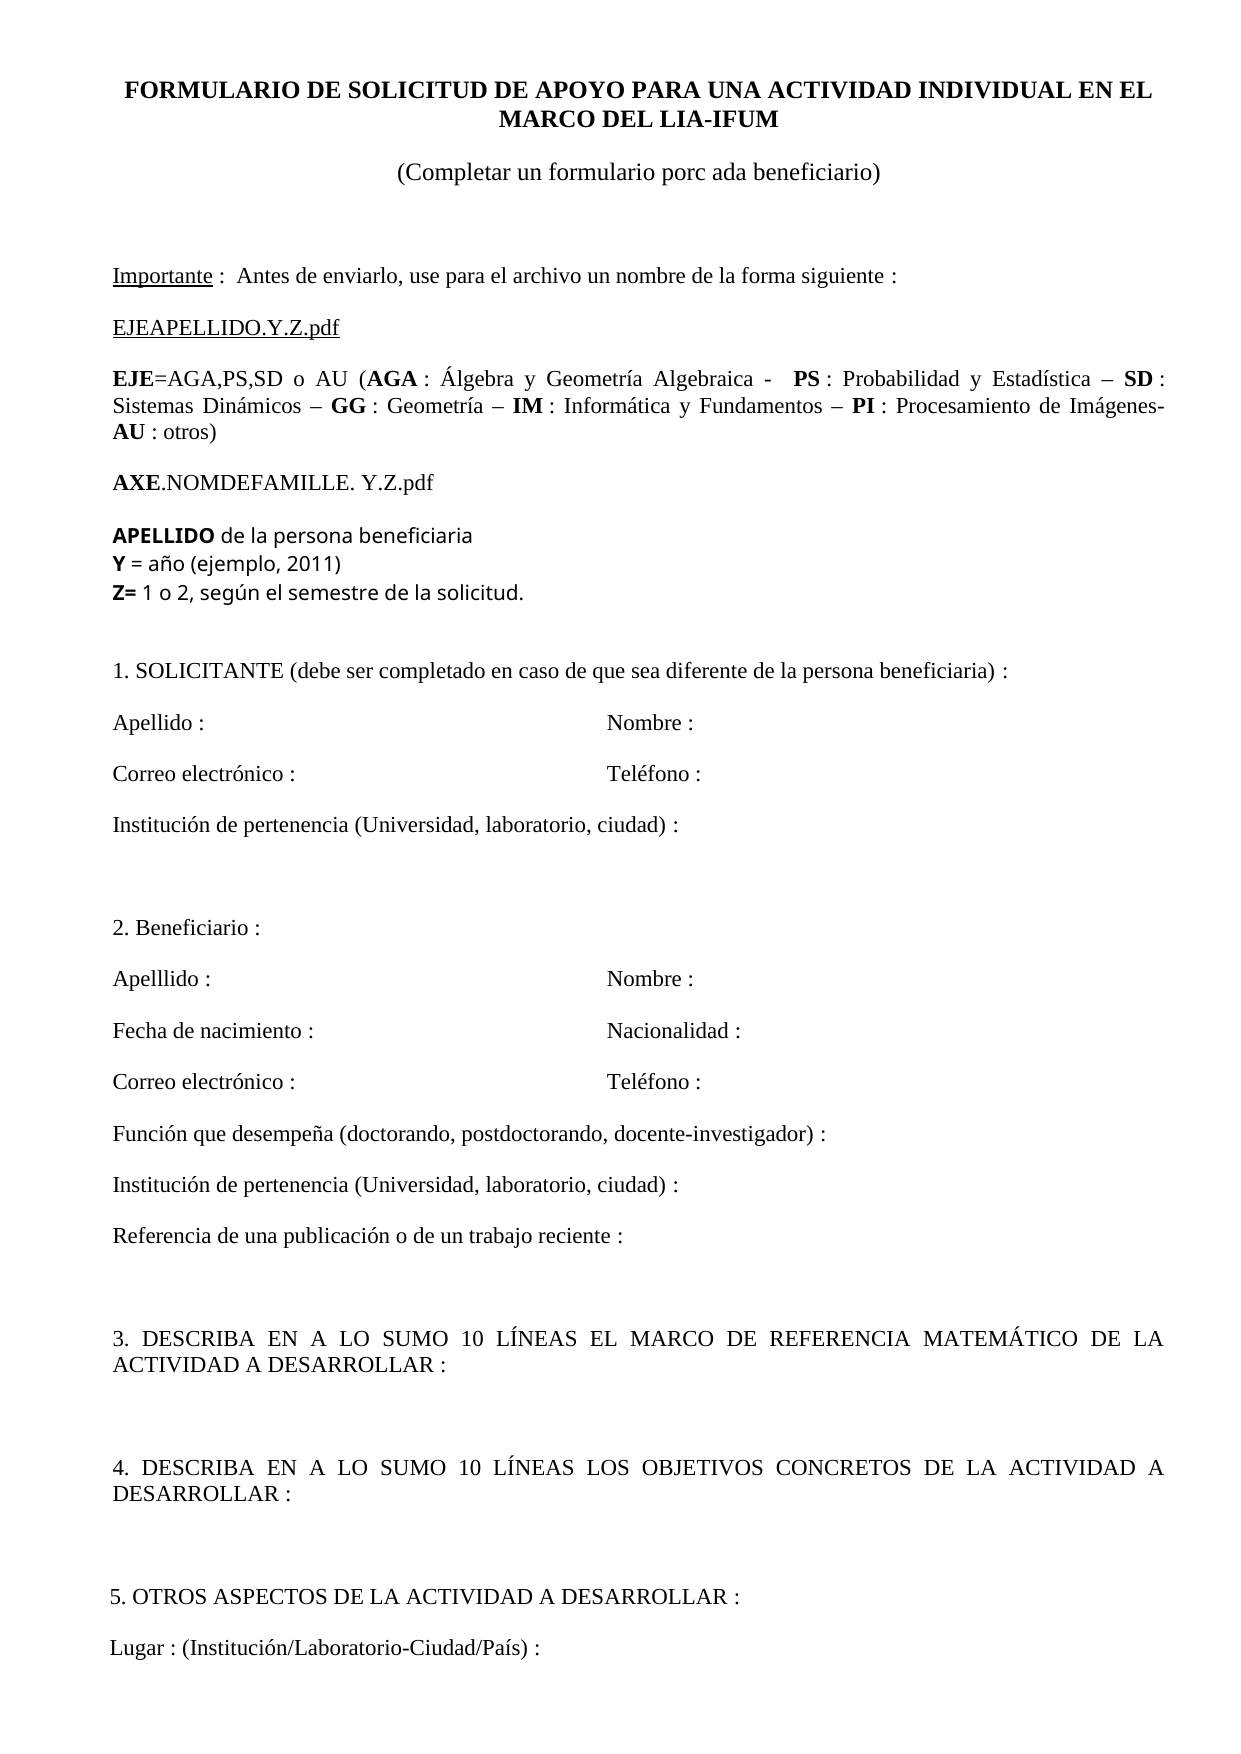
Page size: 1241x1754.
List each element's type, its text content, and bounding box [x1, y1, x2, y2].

text Z= 1 o 2, según el semestre de la solicitud. [112, 578, 1165, 606]
text EJEAPELLIDO.Y.Z.pdf [112, 314, 1165, 340]
text Institución de pertenencia (Universidad, laboratorio, ciudad) : [112, 1171, 1165, 1197]
text Correo electrónico : Teléfono : [112, 1068, 1165, 1094]
text Referencia de una publicación o de un trabajo reciente : [112, 1222, 1165, 1249]
text Fecha de nacimiento : Nacionalidad : [112, 1017, 1165, 1043]
text Institución de pertenencia (Universidad, laboratorio, ciudad) : [112, 811, 1165, 838]
text Apellido : Nombre : [112, 709, 1165, 735]
text Lugar : (Institución/Laboratorio-Ciudad/País) : [75, 1634, 1165, 1661]
text Y = año (ejemplo, 2011) [112, 549, 1165, 578]
text APELLIDO de la persona beneficiaria [112, 521, 1165, 549]
text 3. DESCRIBA EN A LO SUMO 10 LÍNEAS EL MARCO DE REFERENCIA MATEMÁTICO DE LA ACTIVIDAD A DESARROLLAR : [112, 1325, 1165, 1378]
text EJE=AGA,PS,SD o AU (AGA : Álgebra y Geometría Algebraica - PS : Probabilidad y Estadística – SD : Sistemas Dinámicos – GG : Geometría – IM : Informática y Fundamentos – PI : Procesamiento de Imágenes- AU : otros) [112, 365, 1165, 444]
text FORMULARIO DE SOLICITUD DE APOYO PARA UNA ACTIVIDAD INDIVIDUAL EN EL MARCO DEL LIA-IFUM [112, 75, 1165, 132]
text 2. Beneficiario : [112, 914, 1165, 941]
text Importante : Antes de enviarlo, use para el archivo un nombre de la forma siguiente : [112, 263, 1165, 289]
text (Completar un formulario porc ada beneficiario) [112, 157, 1165, 186]
text AXE.NOMDEFAMILLE. Y.Z.pdf [112, 469, 1165, 496]
text 1. SOLICITANTE (debe ser completado en caso de que sea diferente de la persona beneficiaria) : [112, 657, 1165, 684]
text Función que desempeña (doctorando, postdoctorando, docente-investigador) : [112, 1119, 1165, 1146]
text 5. OTROS ASPECTOS DE LA ACTIVIDAD A DESARROLLAR : [75, 1583, 1165, 1609]
text Correo electrónico : Teléfono : [112, 760, 1165, 786]
text 4. DESCRIBA EN A LO SUMO 10 LÍNEAS LOS OBJETIVOS CONCRETOS DE LA ACTIVIDAD A DESARROLLAR : [112, 1454, 1165, 1507]
text Apelllido : Nombre : [112, 966, 1165, 992]
